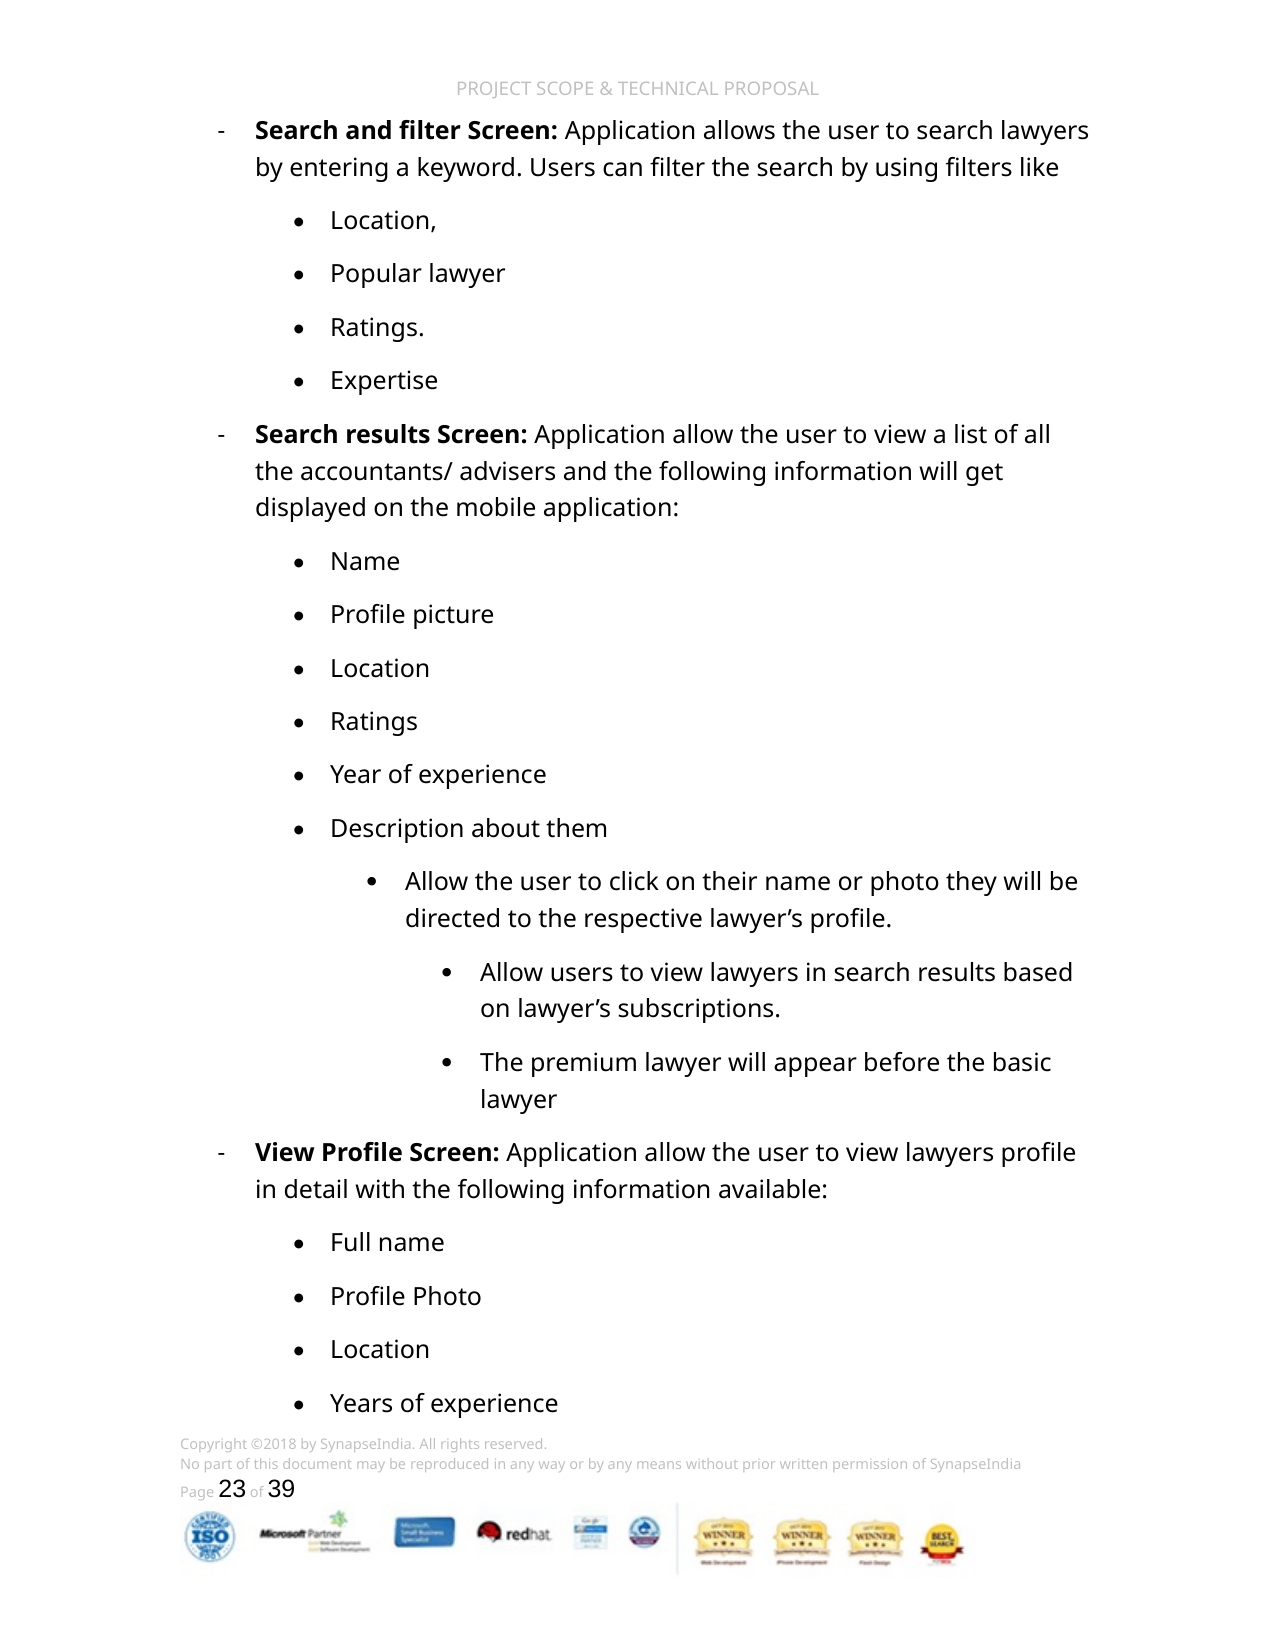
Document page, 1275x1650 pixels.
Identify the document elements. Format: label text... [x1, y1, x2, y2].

list Full name [292, 1225, 1095, 1259]
list View Profile Screen: Application allow the user to view lawyers profile in detail with the following information available: [217, 1135, 1095, 1206]
list Profile picture [292, 597, 1095, 631]
list Ratings [292, 704, 1095, 738]
list Profile Photo [292, 1278, 1095, 1312]
list Location [292, 1332, 1095, 1366]
list Location, [292, 203, 1095, 237]
list Description about them [292, 811, 1095, 845]
list Ratings. [292, 309, 1095, 344]
picture [180, 1502, 977, 1578]
list Allow the user to click on their name or photo they will be directed to the respective lawyer’s profile. [367, 864, 1095, 935]
list Popular lawyer [292, 256, 1095, 290]
list Expertise [292, 363, 1095, 397]
list Name [292, 543, 1095, 577]
list The premium lawyer will appear before the basic lawyer [442, 1044, 1095, 1115]
list Search and filter Screen: Application allows the user to search lawyers by entering a keyword. Users can filter the search by using filters like [217, 112, 1095, 183]
list Years of experience [292, 1385, 1095, 1419]
list Year of experience [292, 757, 1095, 791]
list Search results Screen: Application allow the user to view a list of all the accountants/ advisers and the following information will get displayed on the mobile application: [217, 416, 1095, 524]
list Allow users to view lawyers in search results based on lawyer’s subscriptions. [442, 954, 1095, 1025]
list Location [292, 650, 1095, 684]
